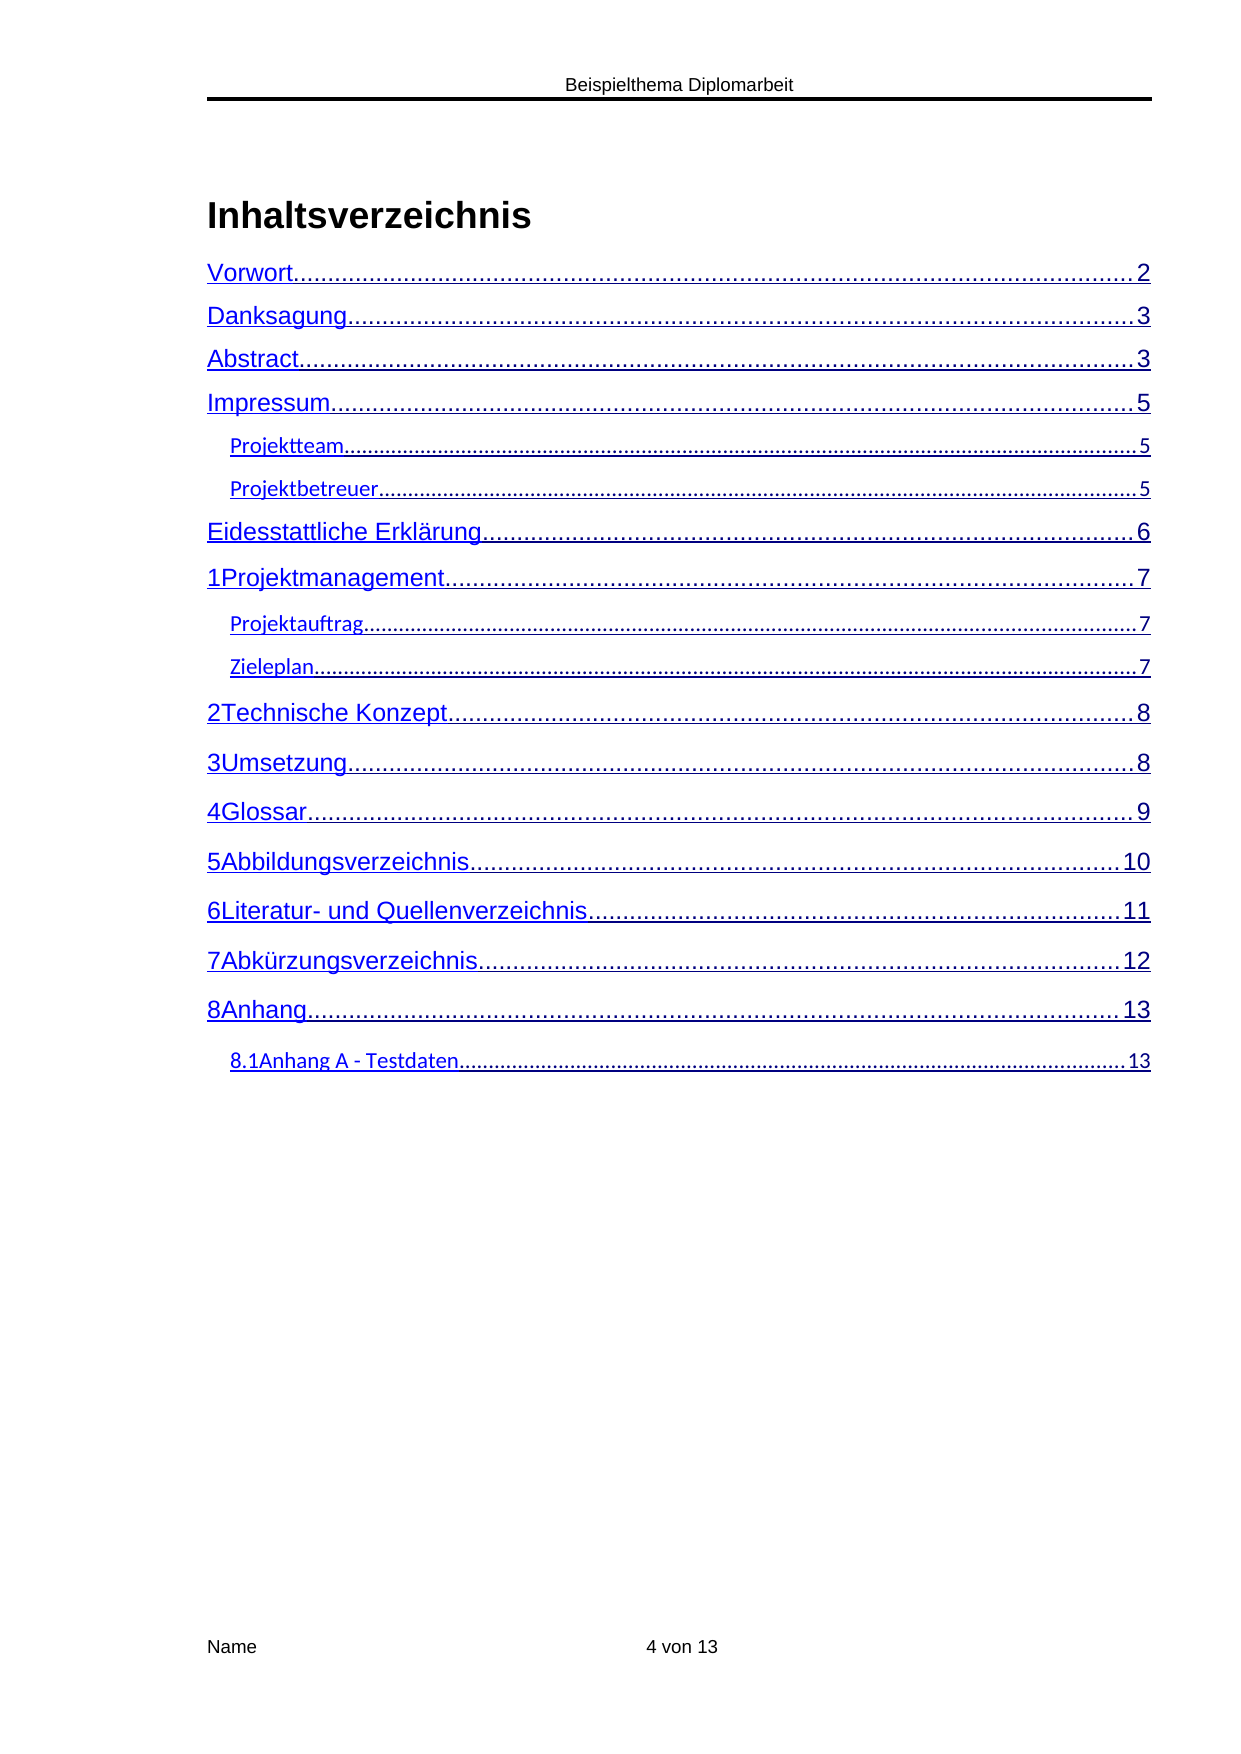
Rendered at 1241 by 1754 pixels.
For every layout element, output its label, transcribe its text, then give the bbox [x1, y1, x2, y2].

subtitle Inhaltsverzeichnis [207, 193, 1152, 236]
text 6 Literatur- und Quellenverzeichnis 11 [207, 893, 1152, 927]
text Projektteam 5 [230, 431, 1152, 459]
text 8.1 Anhang A - Testdaten 13 [230, 1042, 1152, 1076]
text 7 Abkürzungsverzeichnis 12 [207, 943, 1152, 977]
text Impressum 5 [207, 388, 1152, 417]
text 2 Technische Konzept 8 [207, 695, 1152, 729]
text 4 Glossar 9 [207, 794, 1152, 828]
text Projektauftrag 7 [230, 609, 1152, 637]
text Abstract 3 [207, 344, 1152, 373]
text Zieleplan 7 [230, 652, 1152, 680]
text 5 Abbildungsverzeichnis 10 [207, 843, 1152, 877]
text 8 Anhang 13 [207, 992, 1152, 1026]
text Eidesstattliche Erklärung 6 [207, 516, 1152, 545]
text 1 Projektmanagement 7 [207, 560, 1152, 594]
text 3 Umsetzung 8 [207, 744, 1152, 778]
text Projektbetreuer 5 [230, 474, 1152, 502]
text Danksagung 3 [207, 301, 1152, 330]
text Vorwort 2 [207, 257, 1152, 286]
